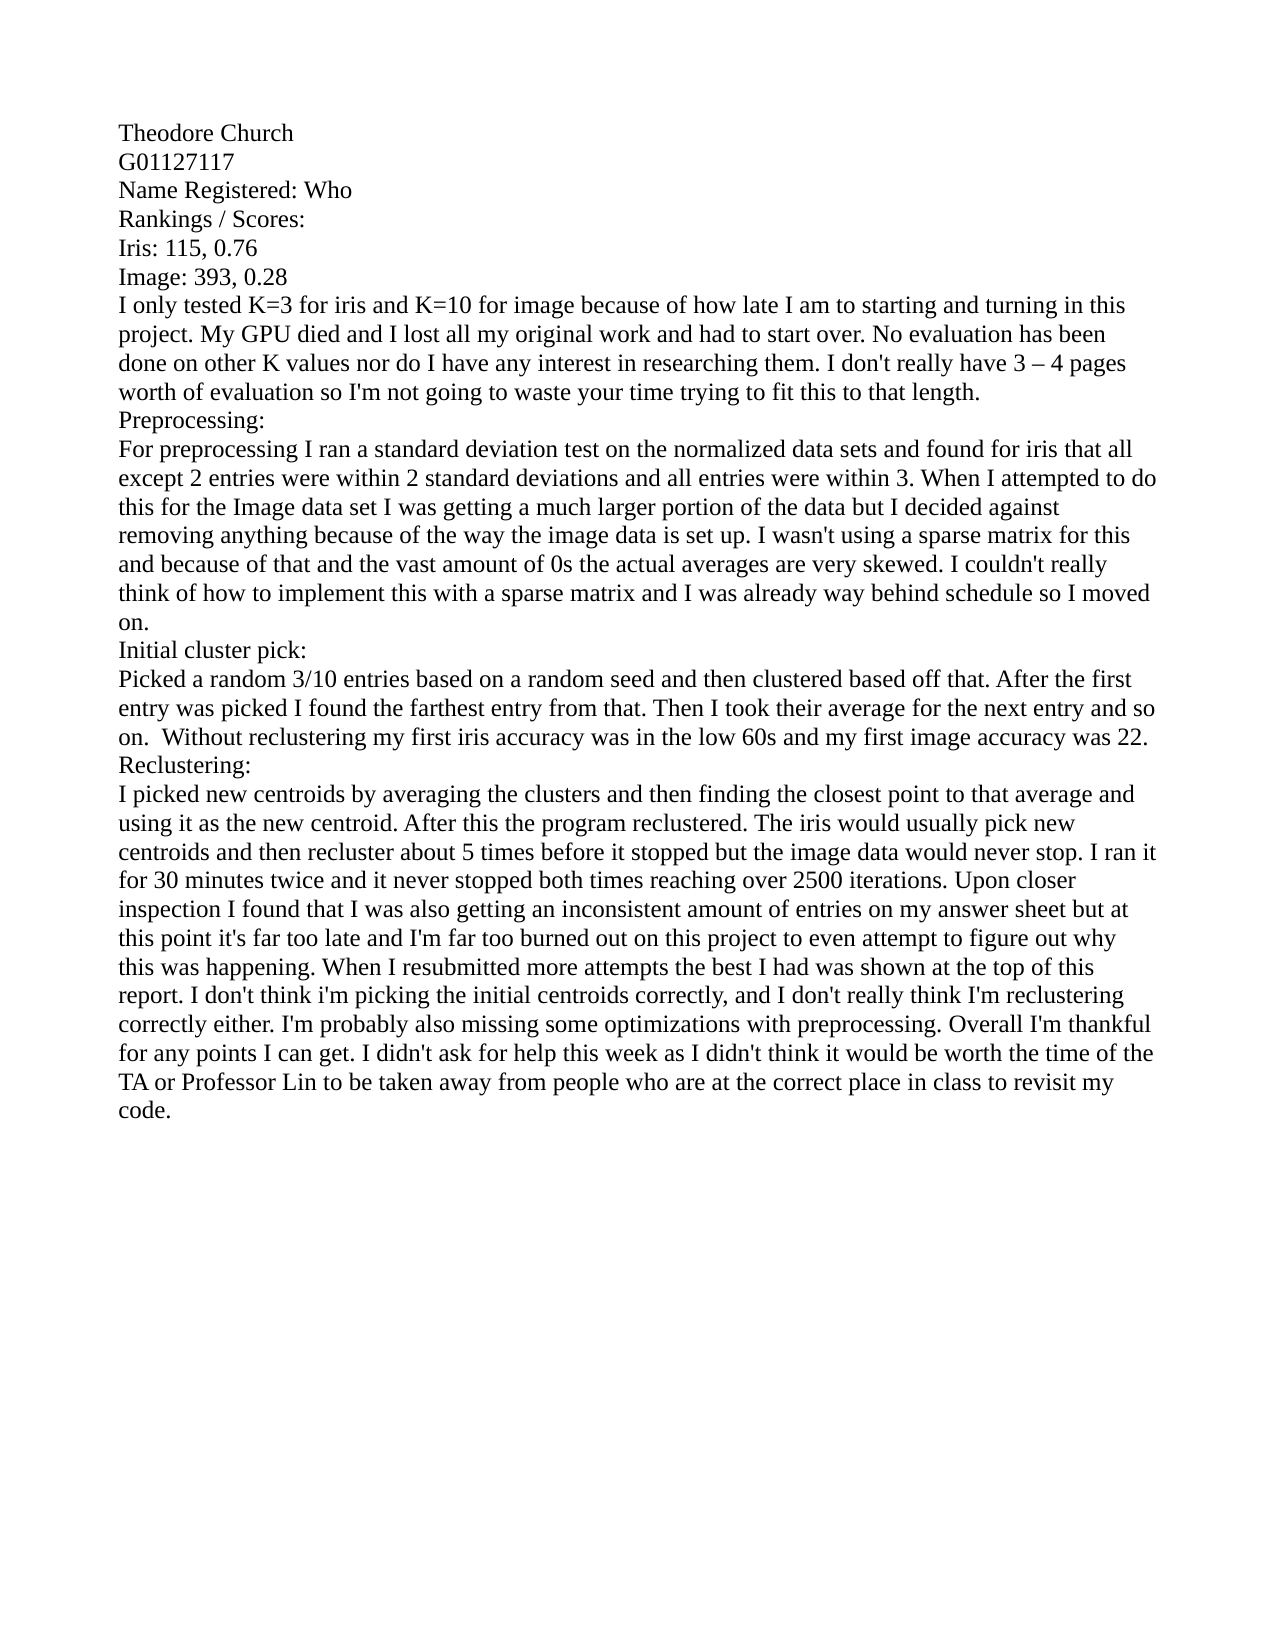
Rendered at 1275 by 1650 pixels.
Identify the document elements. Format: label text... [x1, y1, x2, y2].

text Iris: 115, 0.76 [118, 233, 1157, 262]
text Theodore Church [118, 118, 1157, 147]
text I only tested K=3 for iris and K=10 for image because of how late I am to starting and turning in this project. My GPU died and I lost all my original work and had to start over. No evaluation has been done on other K values nor do I have any interest in researching them. I don't really have 3 – 4 pages worth of evaluation so I'm not going to waste your time trying to fit this to that length. [118, 291, 1157, 406]
text Initial cluster pick: [118, 636, 1157, 664]
text Preprocessing: [118, 406, 1157, 434]
text Reclustering: [118, 751, 1157, 779]
text For preprocessing I ran a standard deviation test on the normalized data sets and found for iris that all except 2 entries were within 2 standard deviations and all entries were within 3. When I attempted to do this for the Image data set I was getting a much larger portion of the data but I decided against removing anything because of the way the image data is set up. I wasn't using a sparse matrix for this and because of that and the vast amount of 0s the actual averages are very skewed. I couldn't really think of how to implement this with a sparse matrix and I was already way behind schedule so I moved on. [118, 434, 1157, 636]
text Picked a random 3/10 entries based on a random seed and then clustered based off that. After the first entry was picked I found the farthest entry from that. Then I took their average for the next entry and so on. Without reclustering my first iris accuracy was in the low 60s and my first image accuracy was 22. [118, 664, 1157, 751]
text Name Registered: Who [118, 176, 1157, 204]
text G01127117 [118, 147, 1157, 176]
text I picked new centroids by averaging the clusters and then finding the closest point to that average and using it as the new centroid. After this the program reclustered. The iris would usually pick new centroids and then recluster about 5 times before it stopped but the image data would never stop. I ran it for 30 minutes twice and it never stopped both times reaching over 2500 iterations. Upon closer inspection I found that I was also getting an inconsistent amount of entries on my answer sheet but at this point it's far too late and I'm far too burned out on this project to even attempt to figure out why this was happening. When I resubmitted more attempts the best I had was shown at the top of this report. I don't think i'm picking the initial centroids correctly, and I don't really think I'm reclustering correctly either. I'm probably also missing some optimizations with preprocessing. Overall I'm thankful for any points I can get. I didn't ask for help this week as I didn't think it would be worth the time of the TA or Professor Lin to be taken away from people who are at the correct place in class to revisit my code. [118, 779, 1157, 1124]
text Rankings / Scores: [118, 204, 1157, 233]
text Image: 393, 0.28 [118, 262, 1157, 291]
